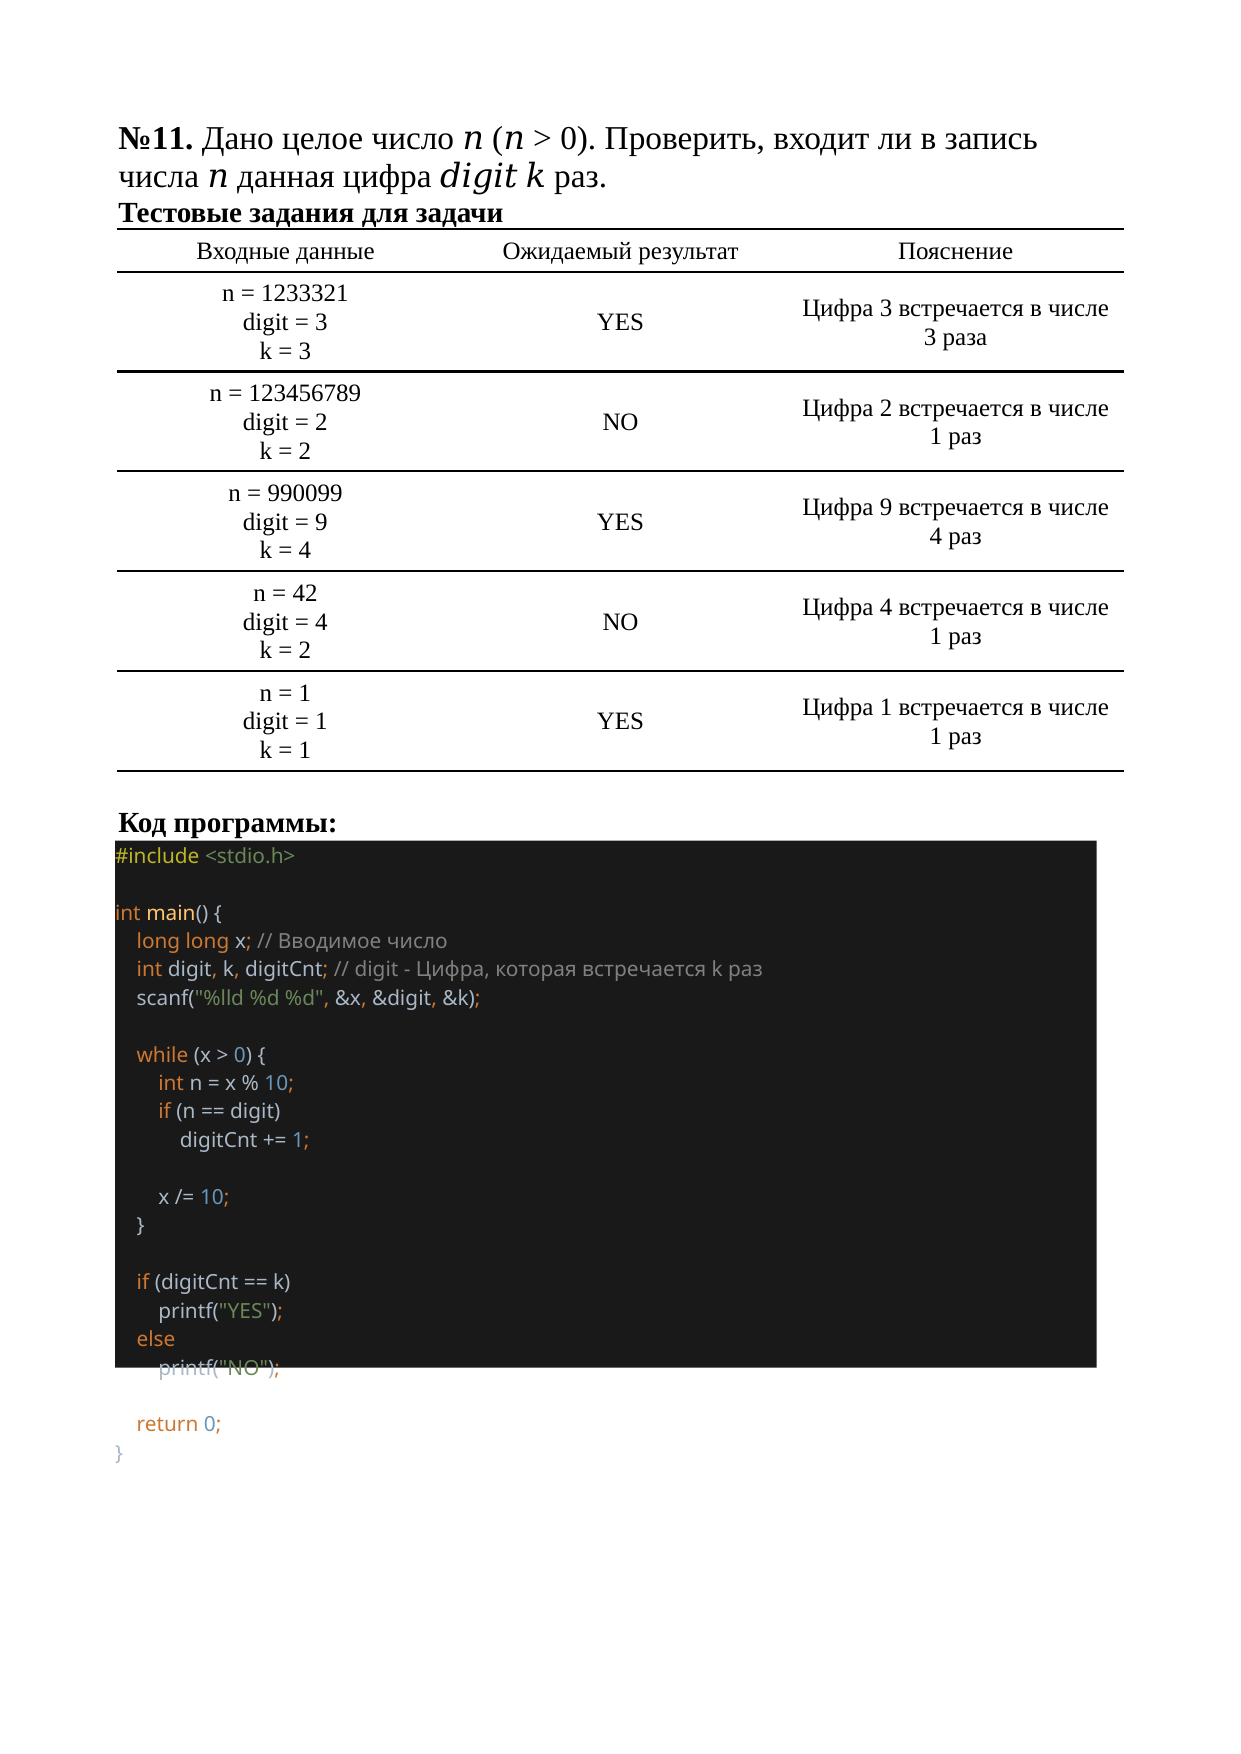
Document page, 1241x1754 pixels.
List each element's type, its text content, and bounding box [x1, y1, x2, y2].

table_cell Цифра 4 встречается в числе 1 раз [788, 572, 1123, 670]
table_cell Цифра 1 встречается в числе 1 раз [788, 672, 1123, 769]
table_cell n = 42 digit = 4 k = 2 [117, 572, 453, 670]
table_cell n = 1 digit = 1 k = 1 [117, 672, 453, 769]
text Тестовые задания для задачи [118, 195, 1122, 228]
table_cell n = 123456789 digit = 2 k = 2 [117, 373, 453, 470]
table_cell n = 1233321 digit = 3 k = 3 [117, 273, 453, 370]
table_cell Цифра 3 встречается в числе 3 раза [788, 273, 1123, 370]
text Код программы: [118, 805, 1122, 839]
table_cell n = 990099 digit = 9 k = 4 [117, 472, 453, 570]
table_cell YES [453, 672, 787, 769]
table_header Пояснение [788, 230, 1123, 271]
table_header Ожидаемый результат [453, 230, 787, 271]
table_cell YES [453, 472, 787, 570]
table_cell YES [453, 273, 787, 370]
table_header Входные данные [117, 230, 453, 271]
text №11. Дано целое число 𝑛 (𝑛 > 0). Проверить, входит ли в запись числа 𝑛 данная цифра 𝑑𝑖𝑔𝑖𝑡 𝑘 раз. [118, 118, 1122, 195]
table_cell NO [453, 373, 787, 470]
table_cell Цифра 2 встречается в числе 1 раз [788, 373, 1123, 470]
table_cell NO [453, 572, 787, 670]
table_cell Цифра 9 встречается в числе 4 раз [788, 472, 1123, 570]
